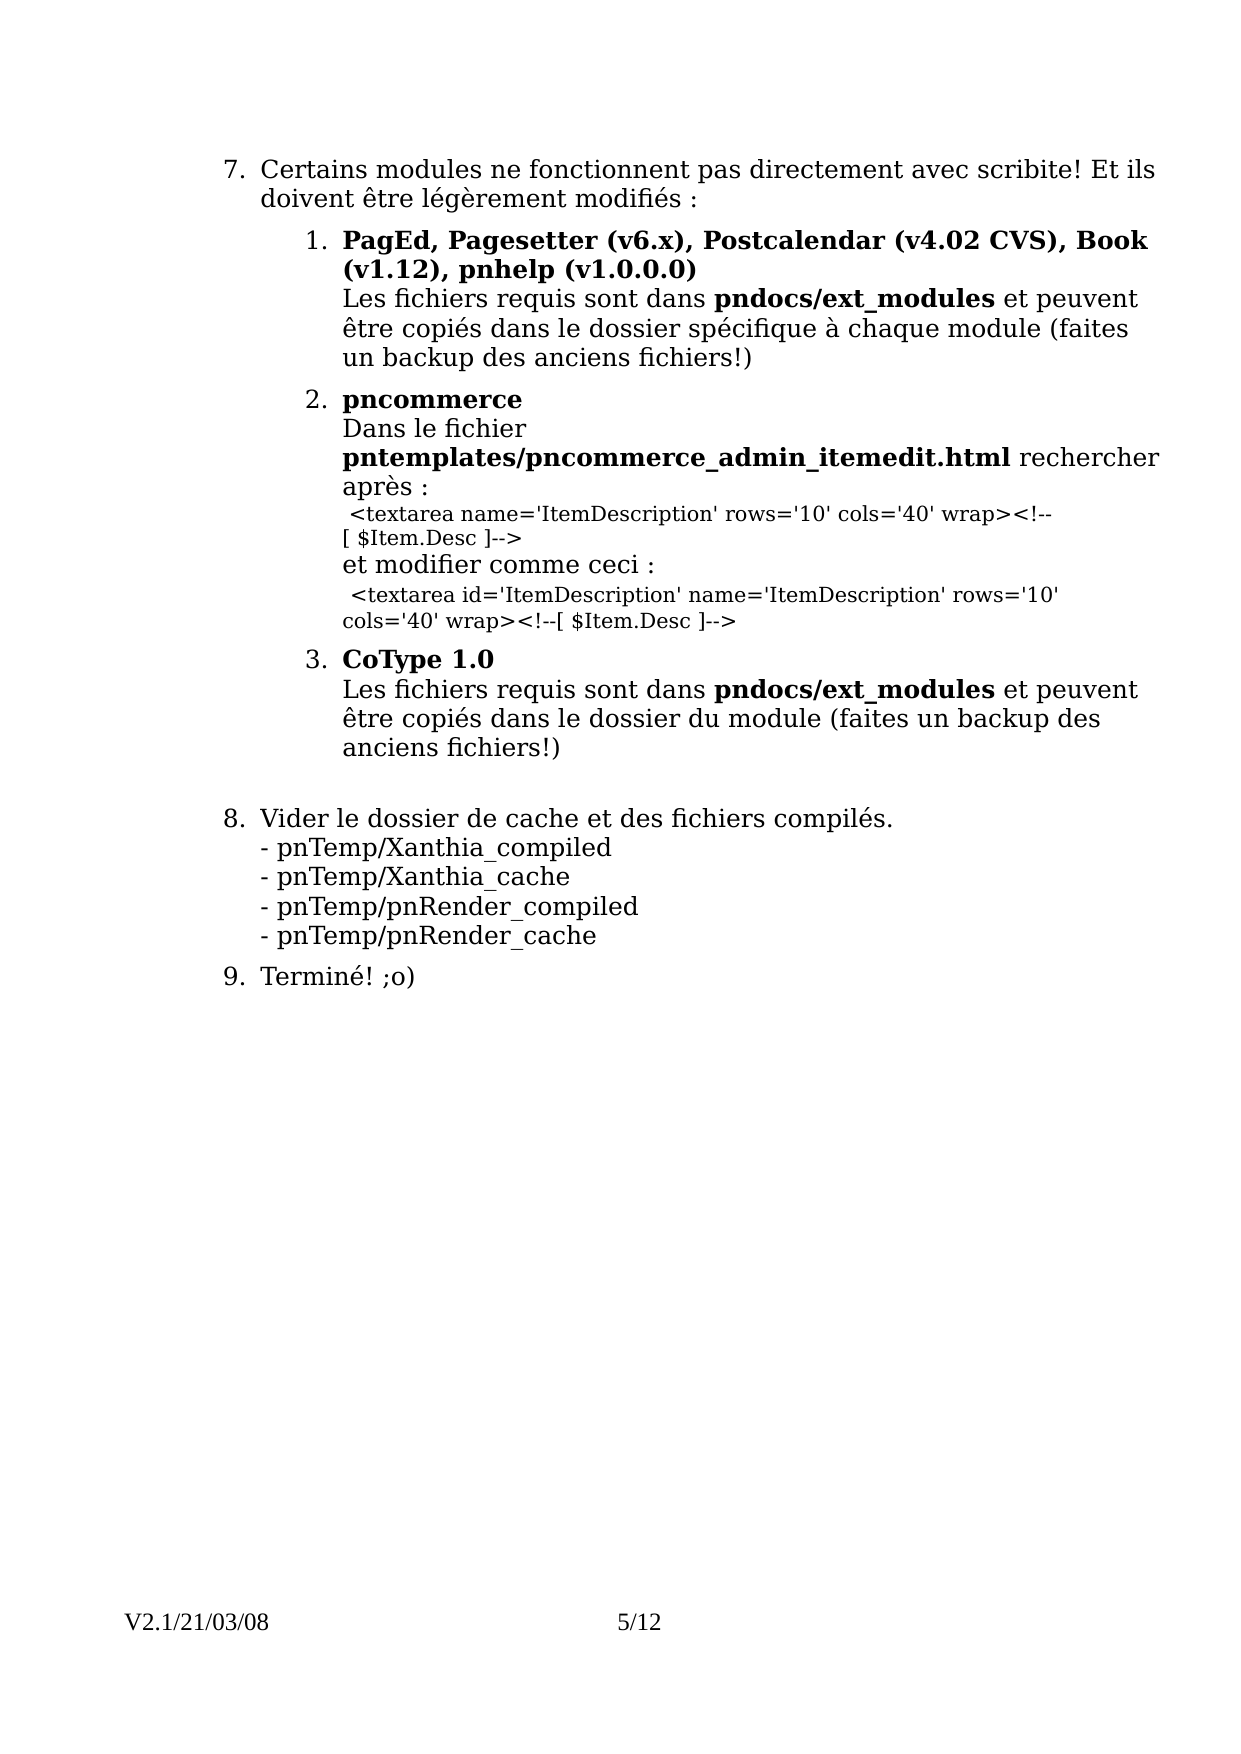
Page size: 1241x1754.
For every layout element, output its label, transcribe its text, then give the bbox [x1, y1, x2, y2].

list Certains modules ne fonctionnent pas directement avec scribite! Et ils doivent être légèrement modifiés : [223, 155, 1160, 213]
list PagEd, Pagesetter (v6.x), Postcalendar (v4.02 CVS), Book (v1.12), pnhelp (v1.0.0.0) Les fichiers requis sont dans pndocs/ext_modules et peuvent être copiés dans le dossier spécifique à chaque module (faites un backup des anciens fichiers!) [304, 226, 1160, 372]
list Vider le dossier de cache et des fichiers compilés. - pnTemp/Xanthia_compiled - pnTemp/Xanthia_cache - pnTemp/pnRender_compiled - pnTemp/pnRender_cache [223, 804, 1160, 950]
list Terminé! ;o) [223, 962, 1160, 992]
list CoType 1.0 Les fichiers requis sont dans pndocs/ext_modules et peuvent être copiés dans le dossier du module (faites un backup des anciens fichiers!) [304, 645, 1160, 792]
list pncommerce Dans le fichier pntemplates/pncommerce_admin_itemedit.html rechercher après : <textarea name='ItemDescription' rows='10' cols='40' wrap><!--[ $Item.Desc ]--> et modifier comme ceci : <textarea id='ItemDescription' name='ItemDescription' rows='10' cols='40' wrap><!--[ $Item.Desc ]--> [304, 385, 1160, 633]
